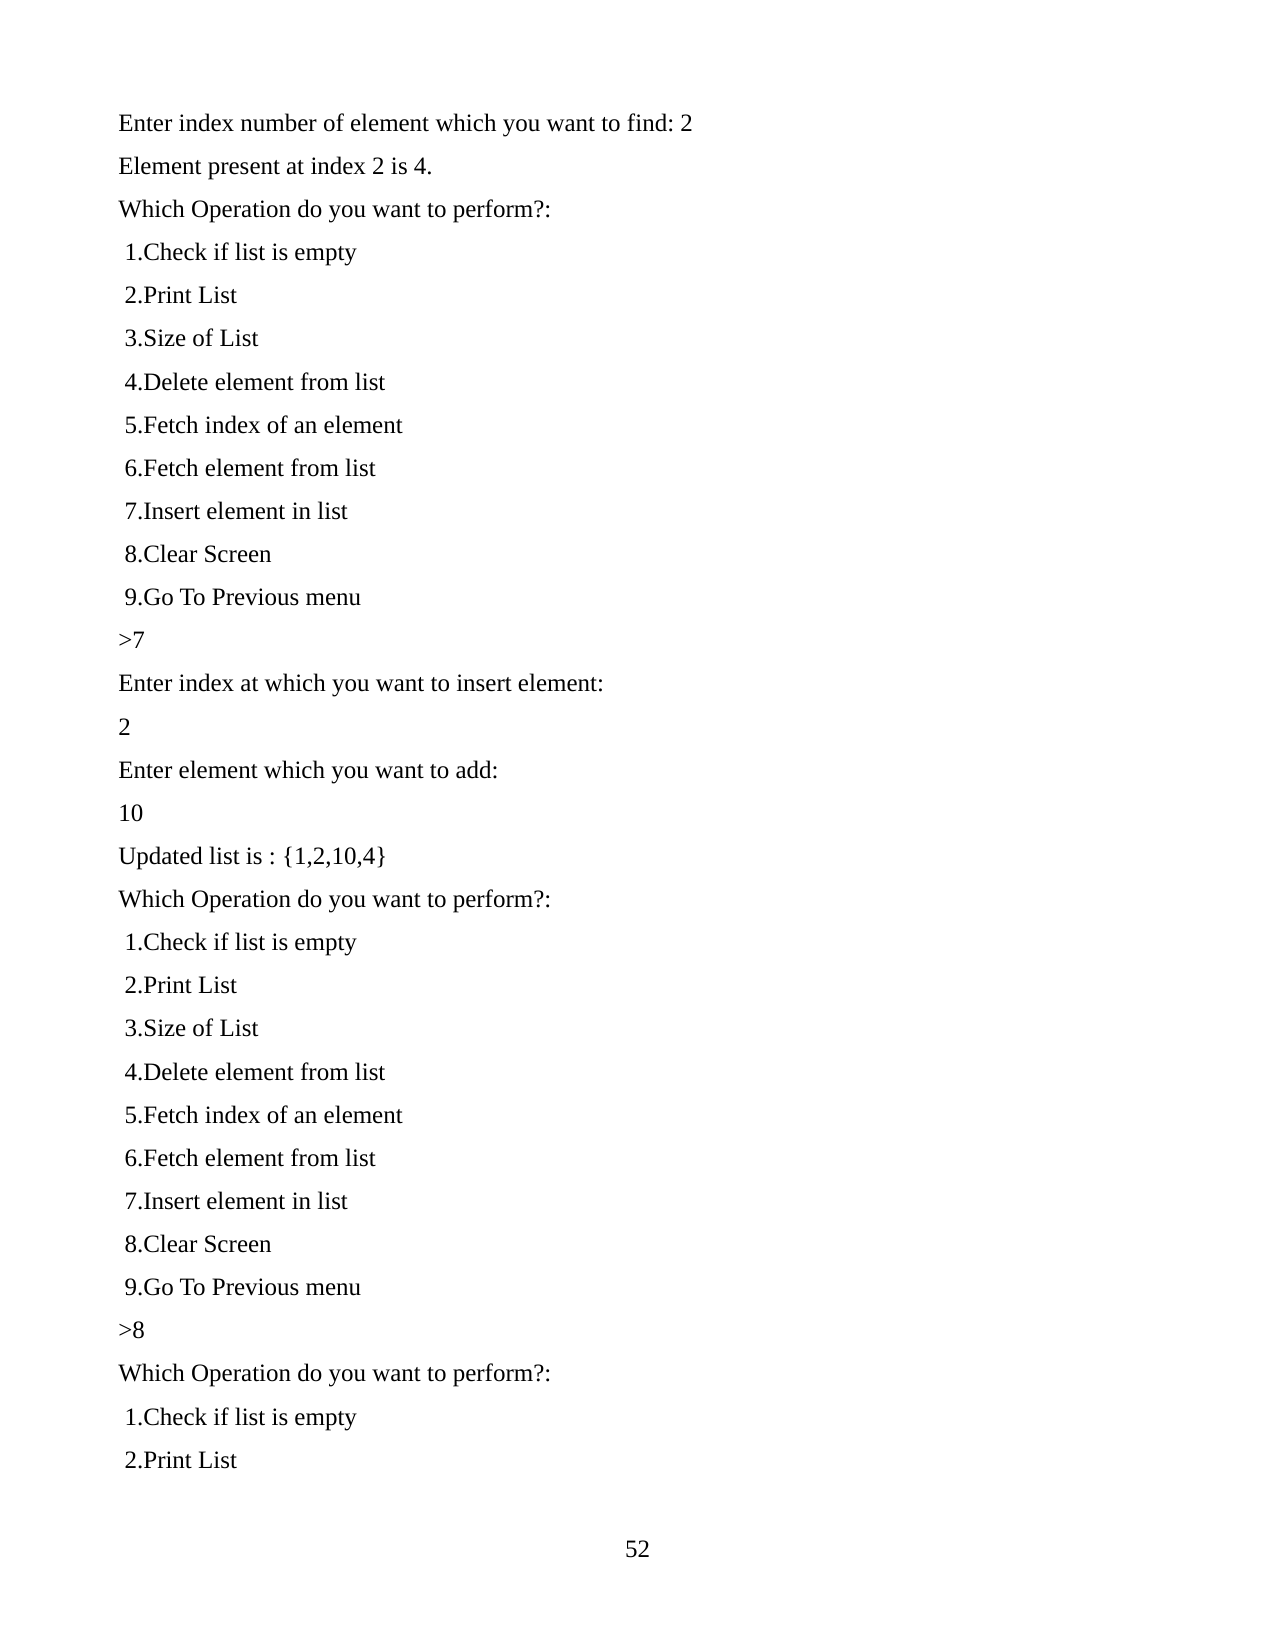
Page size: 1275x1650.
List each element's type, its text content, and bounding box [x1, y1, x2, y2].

text Which Operation do you want to perform?: [118, 884, 1157, 913]
text 8.Clear Screen [118, 1229, 1157, 1258]
text 1.Check if list is empty [118, 237, 1157, 266]
text Which Operation do you want to perform?: [118, 194, 1157, 223]
text >8 [118, 1315, 1157, 1344]
text 7.Insert element in list [118, 496, 1157, 525]
text 1.Check if list is empty [118, 927, 1157, 956]
text Element present at index 2 is 4. [118, 151, 1157, 180]
text 3.Size of List [118, 1013, 1157, 1042]
text Enter element which you want to add: [118, 755, 1157, 783]
text 9.Go To Previous menu [118, 582, 1157, 611]
text 2 [118, 712, 1157, 740]
text 9.Go To Previous menu [118, 1272, 1157, 1301]
text 3.Size of List [118, 323, 1157, 352]
text 7.Insert element in list [118, 1186, 1157, 1215]
text 4.Delete element from list [118, 1057, 1157, 1085]
text 2.Print List [118, 1445, 1157, 1473]
text 8.Clear Screen [118, 539, 1157, 568]
text 6.Fetch element from list [118, 453, 1157, 482]
text 1.Check if list is empty [118, 1402, 1157, 1430]
text 5.Fetch index of an element [118, 1100, 1157, 1128]
text 2.Print List [118, 280, 1157, 309]
text 2.Print List [118, 970, 1157, 999]
text >7 [118, 625, 1157, 654]
text Enter index number of element which you want to find: 2 [118, 108, 1157, 137]
text Enter index at which you want to insert element: [118, 668, 1157, 697]
text Which Operation do you want to perform?: [118, 1358, 1157, 1387]
text 10 [118, 798, 1157, 827]
text Updated list is : {1,2,10,4} [118, 841, 1157, 870]
text 5.Fetch index of an element [118, 410, 1157, 438]
text 4.Delete element from list [118, 367, 1157, 395]
text 6.Fetch element from list [118, 1143, 1157, 1172]
